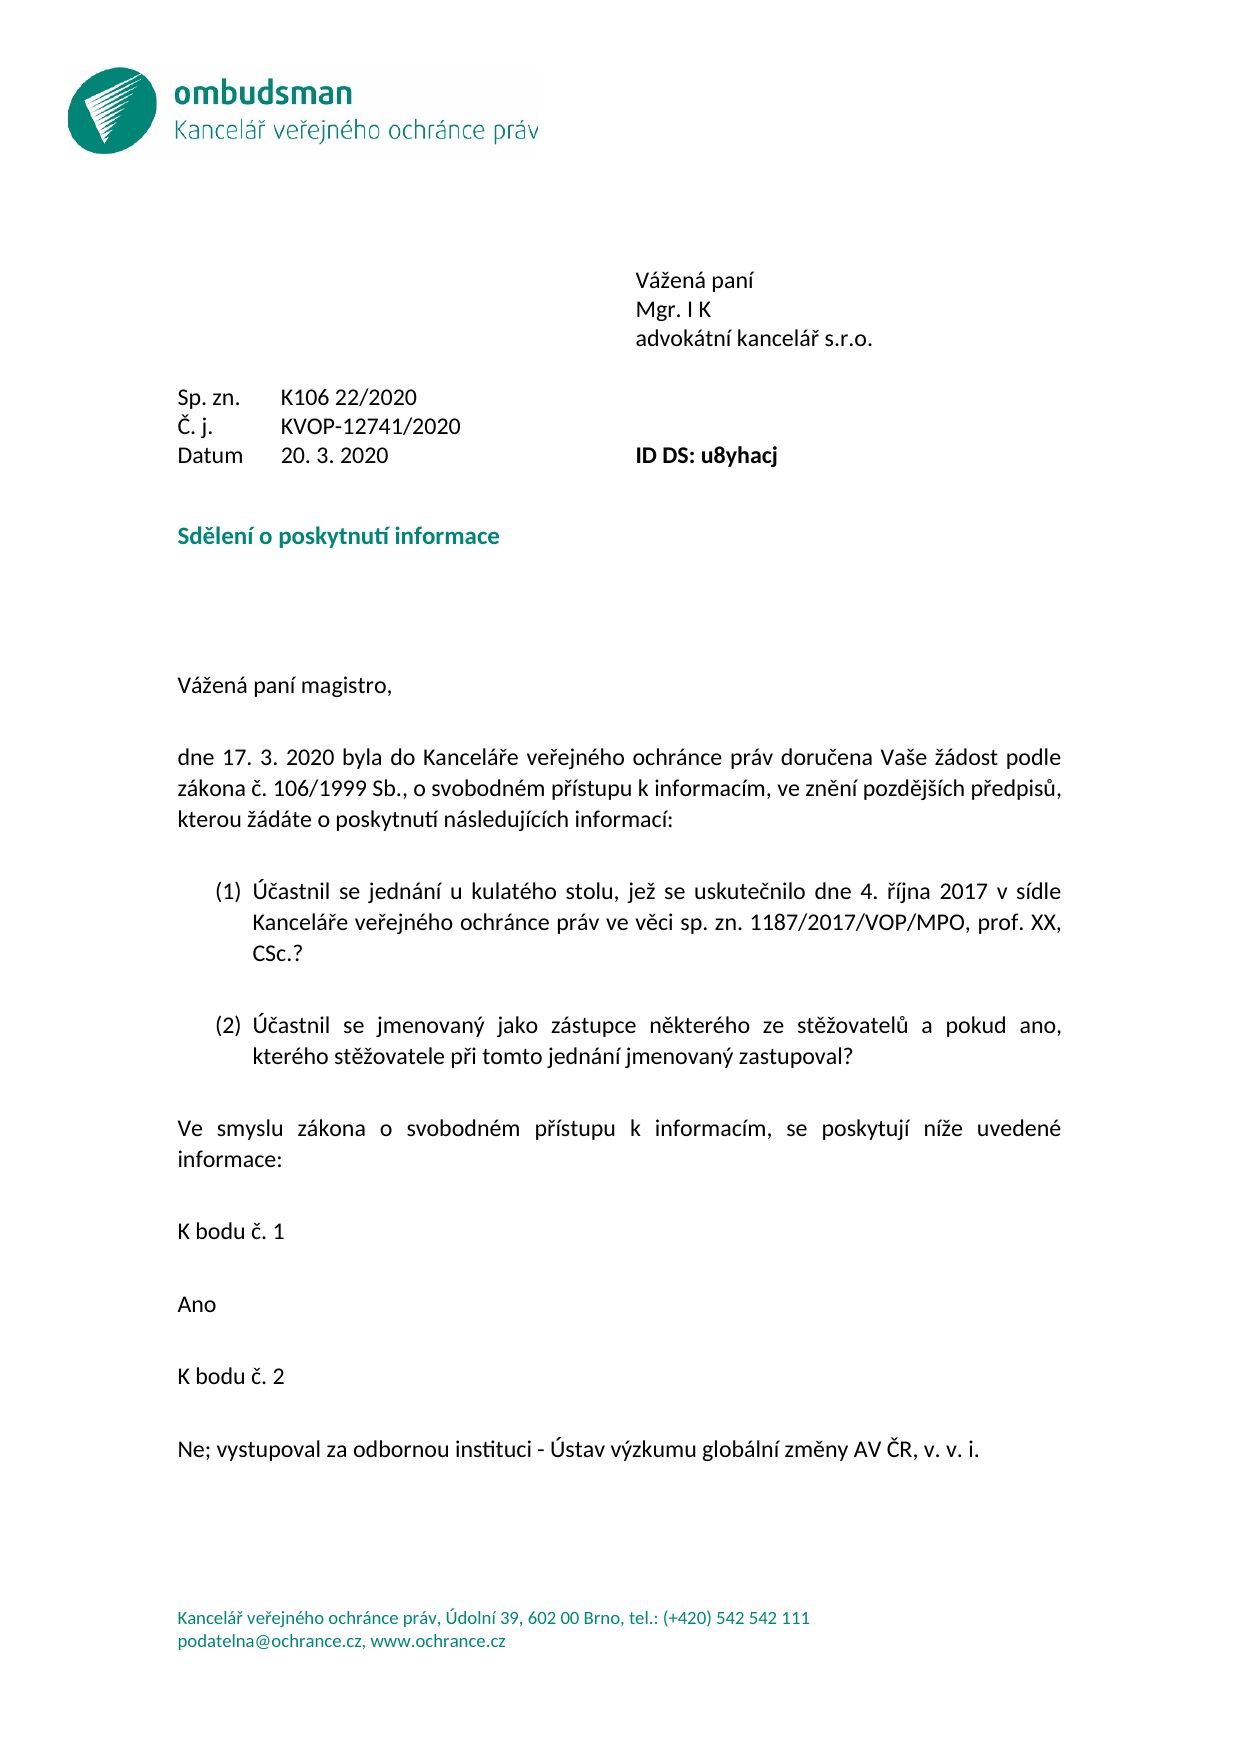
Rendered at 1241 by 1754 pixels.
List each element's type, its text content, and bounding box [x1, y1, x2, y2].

text dne 17. 3. 2020 byla do Kanceláře veřejného ochránce práv doručena Vaše žádost podle zákona č. 106/1999 Sb., o svobodném přístupu k informacím, ve znění pozdějších předpisů, kterou žádáte o poskytnutí následujících informací: [177, 742, 1063, 833]
text Vážená paní magistro, [177, 670, 1063, 699]
subtitle Sdělení o poskytnutí informace [177, 520, 1063, 550]
list Účastnil se jednání u kulatého stolu, jež se uskutečnilo dne 4. října 2017 v sídle Kanceláře veřejného ochránce práv ve věci sp. zn. 1187/2017/VOP/MPO, prof. XX, CSc.? [215, 876, 1063, 967]
table_header K106 22/2020 KVOP-12741/2020 20. 3. 2020 [281, 206, 635, 470]
table_header Vážená paní Mgr. I K advokátní kancelář s.r.o. ID DS: u8yhacj [635, 206, 1063, 470]
table_header Sp. zn. Č. j. Datum [177, 206, 281, 470]
text K bodu č. 2 [177, 1361, 1063, 1391]
list Účastnil se jmenovaný jako zástupce některého ze stěžovatelů a pokud ano, kterého stěžovatele při tomto jednání jmenovaný zastupoval? [215, 1010, 1063, 1070]
text K bodu č. 1 [177, 1216, 1063, 1246]
text Ano [177, 1289, 1063, 1318]
text Ne; vystupoval za odbornou instituci - Ústav výzkumu globální změny AV ČR, v. v. i. [177, 1434, 1063, 1463]
text Ve smyslu zákona o svobodném přístupu k informacím, se poskytují níže uvedené informace: [177, 1113, 1063, 1173]
